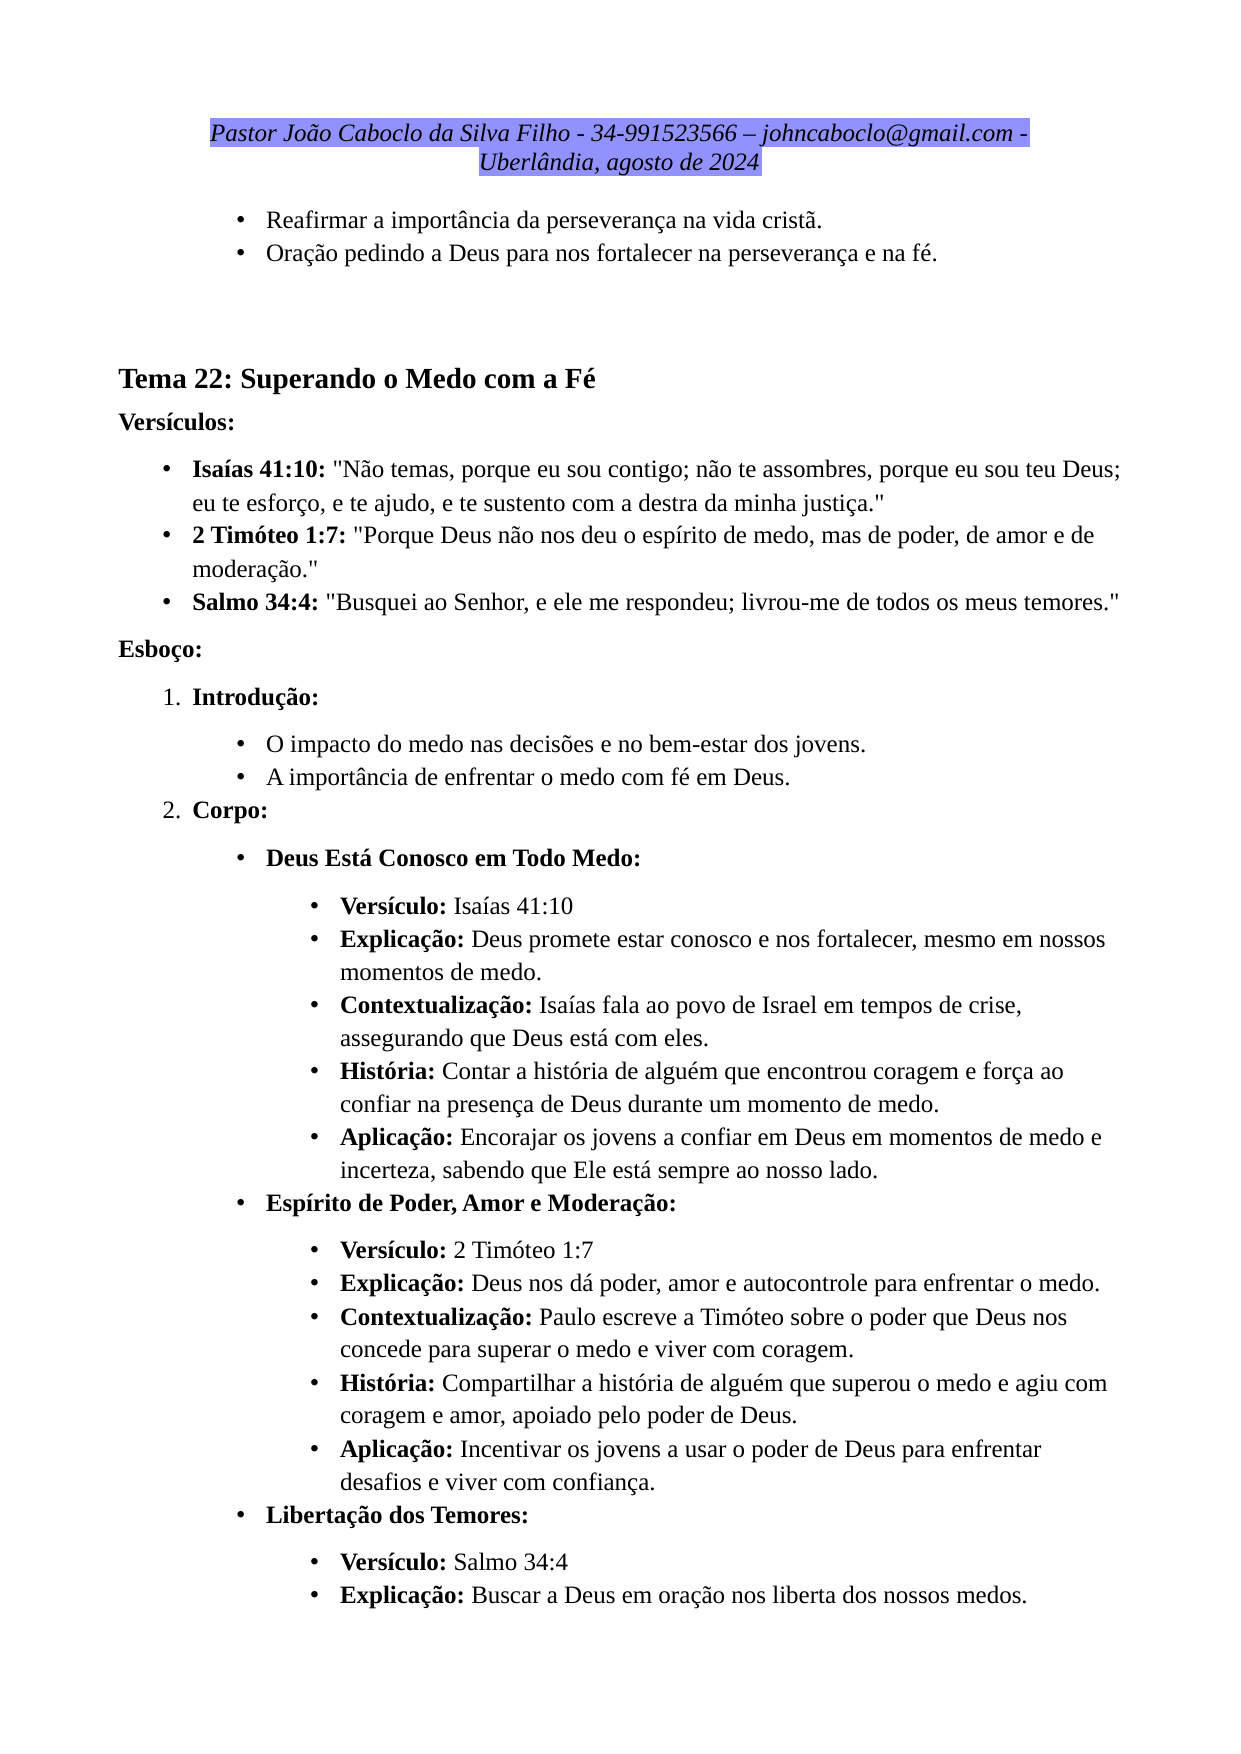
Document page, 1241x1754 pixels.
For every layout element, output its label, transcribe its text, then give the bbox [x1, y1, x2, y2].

list Contextualização: Isaías fala ao povo de Israel em tempos de crise, assegurando que Deus está com eles. [310, 990, 1122, 1052]
list Isaías 41:10: "Não temas, porque eu sou contigo; não te assombres, porque eu sou teu Deus; eu te esforço, e te ajudo, e te sustento com a destra da minha justiça." [162, 454, 1122, 516]
list Explicação: Deus promete estar conosco e nos fortalecer, mesmo em nossos momentos de medo. [310, 924, 1122, 986]
list Corpo: [162, 796, 1122, 824]
list Deus Está Conosco em Todo Medo: [236, 843, 1122, 872]
list Versículo: 2 Timóteo 1:7 [310, 1236, 1122, 1264]
subtitle Tema 22: Superando o Medo com a Fé [118, 361, 1122, 394]
text Esboço: [118, 634, 1122, 663]
list O impacto do medo nas decisões e no bem-estar dos jovens. [236, 729, 1122, 758]
list A importância de enfrentar o medo com fé em Deus. [236, 762, 1122, 791]
list Explicação: Deus nos dá poder, amor e autocontrole para enfrentar o medo. [310, 1268, 1122, 1297]
list Versículo: Salmo 34:4 [310, 1547, 1122, 1576]
list Espírito de Poder, Amor e Moderação: [236, 1188, 1122, 1217]
text Versículos: [118, 407, 1122, 436]
list Oração pedindo a Deus para nos fortalecer na perseverança e na fé. [236, 238, 1122, 267]
list 2 Timóteo 1:7: "Porque Deus não nos deu o espírito de medo, mas de poder, de amor e de moderação." [162, 521, 1122, 582]
list História: Contar a história de alguém que encontrou coragem e força ao confiar na presença de Deus durante um momento de medo. [310, 1056, 1122, 1118]
list Explicação: Buscar a Deus em oração nos liberta dos nossos medos. [310, 1580, 1122, 1609]
list Aplicação: Encorajar os jovens a confiar em Deus em momentos de medo e incerteza, sabendo que Ele está sempre ao nosso lado. [310, 1122, 1122, 1184]
list Libertação dos Temores: [236, 1500, 1122, 1528]
list Reafirmar a importância da perseverança na vida cristã. [236, 205, 1122, 234]
list Introdução: [162, 682, 1122, 711]
list Aplicação: Incentivar os jovens a usar o poder de Deus para enfrentar desafios e viver com confiança. [310, 1434, 1122, 1495]
list Contextualização: Paulo escreve a Timóteo sobre o poder que Deus nos concede para superar o medo e viver com coragem. [310, 1302, 1122, 1363]
list Versículo: Isaías 41:10 [310, 891, 1122, 919]
list Salmo 34:4: "Busquei ao Senhor, e ele me respondeu; livrou-me de todos os meus temores." [162, 587, 1122, 615]
list História: Compartilhar a história de alguém que superou o medo e agiu com coragem e amor, apoiado pelo poder de Deus. [310, 1368, 1122, 1429]
